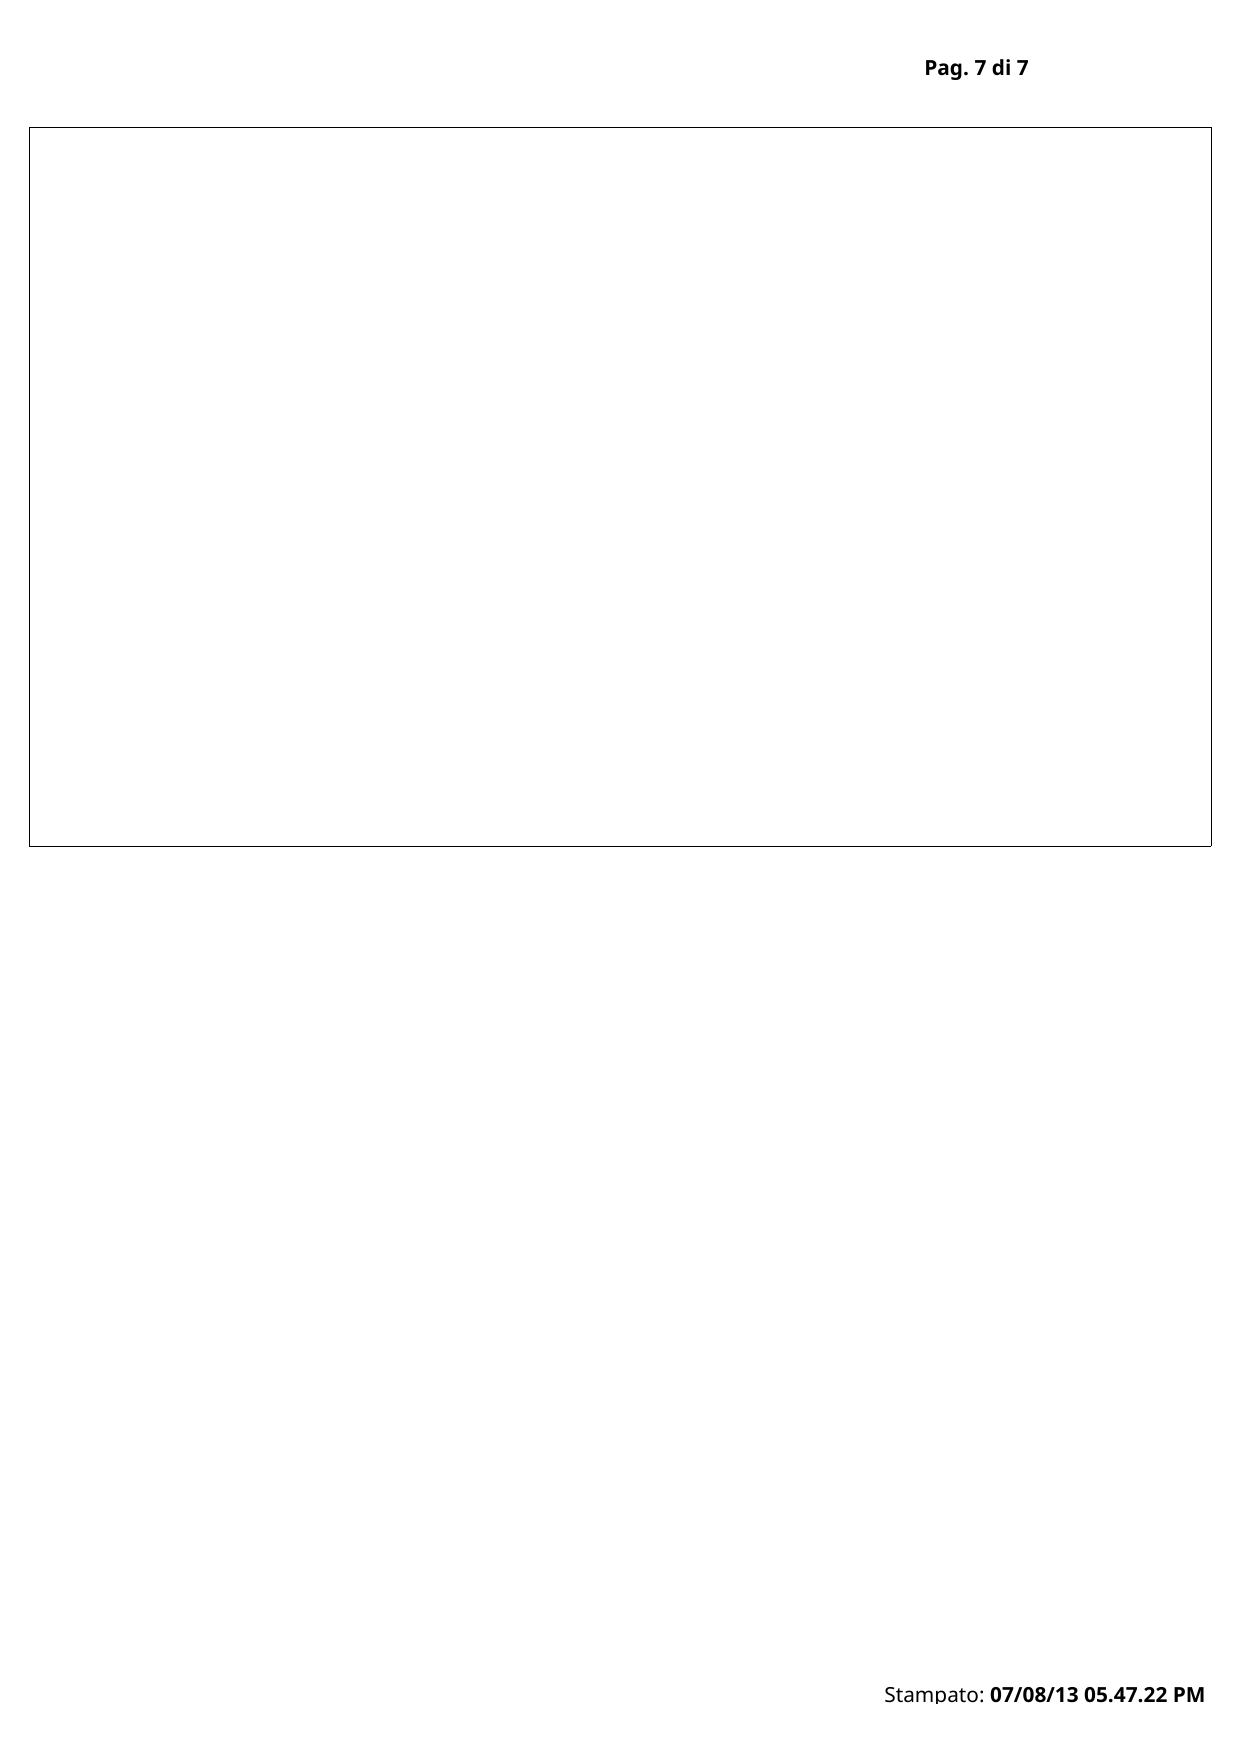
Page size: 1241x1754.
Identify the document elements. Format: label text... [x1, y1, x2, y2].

text </for> [29, 847, 1211, 875]
table_cell <for each="symbol in security_symbol"> </for> [30, 128, 1211, 846]
